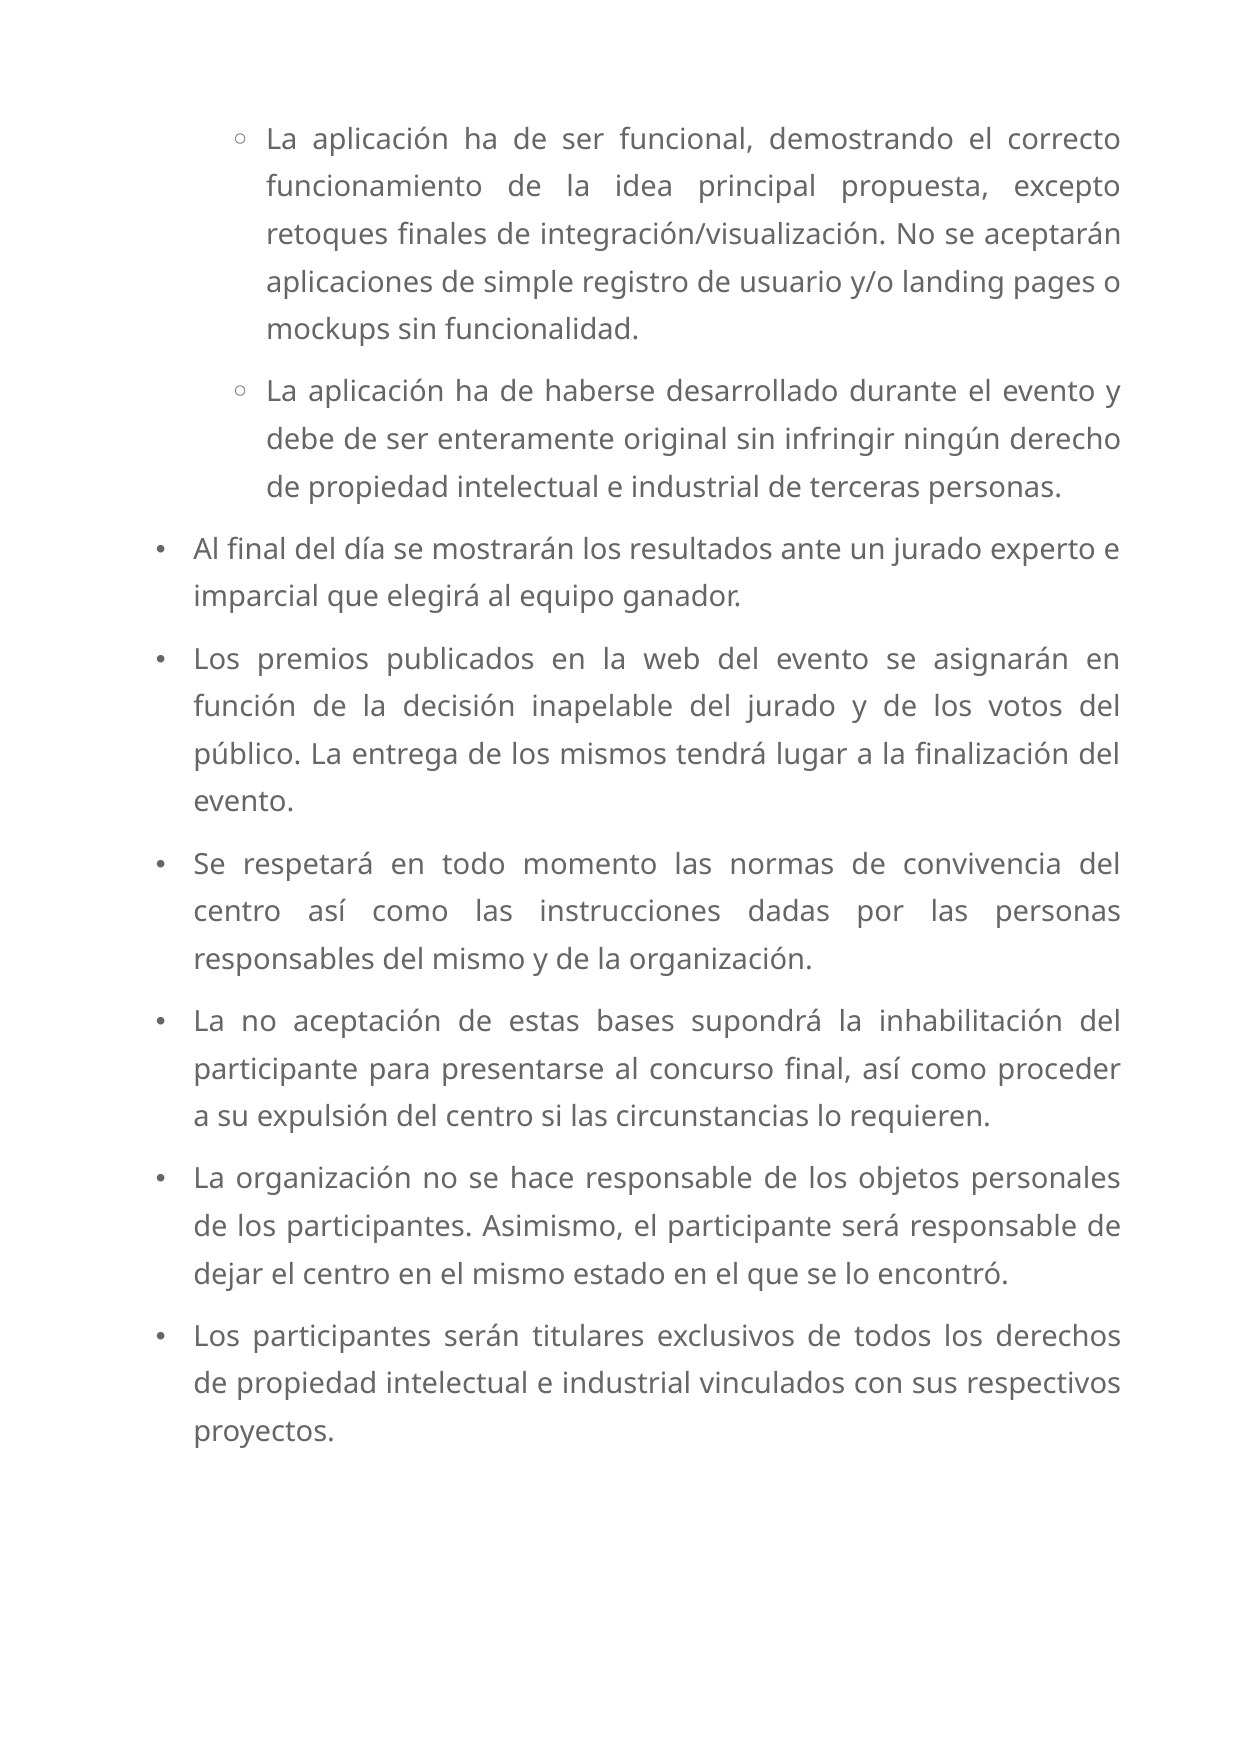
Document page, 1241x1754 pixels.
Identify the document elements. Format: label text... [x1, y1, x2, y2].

list La aplicación ha de haberse desarrollado durante el evento y debe de ser enteramente original sin infringir ningún derecho de propiedad intelectual e industrial de terceras personas. [228, 371, 1122, 506]
list La organización no se hace responsable de los objetos personales de los participantes. Asimismo, el participante será responsable de dejar el centro en el mismo estado en el que se lo encontró. [156, 1158, 1122, 1293]
list Los premios publicados en la web del evento se asignarán en función de la decisión inapelable del jurado y de los votos del público. La entrega de los mismos tendrá lugar a la finalización del evento. [156, 638, 1122, 820]
list La aplicación ha de ser funcional, demostrando el correcto funcionamiento de la idea principal propuesta, excepto retoques finales de integración/visualización. No se aceptarán aplicaciones de simple registro de usuario y/o landing pages o mockups sin funcionalidad. [228, 118, 1122, 348]
list Al final del día se mostrarán los resultados ante un jurado experto e imparcial que elegirá al equipo ganador. [156, 528, 1122, 615]
list Los participantes serán titulares exclusivos de todos los derechos de propiedad intelectual e industrial vinculados con sus respectivos proyectos. [156, 1315, 1122, 1450]
list La no aceptación de estas bases supondrá la inhabilitación del participante para presentarse al concurso final, así como proceder a su expulsión del centro si las circunstancias lo requieren. [156, 1000, 1122, 1135]
list Se respetará en todo momento las normas de convivencia del centro así como las instrucciones dadas por las personas responsables del mismo y de la organización. [156, 843, 1122, 978]
